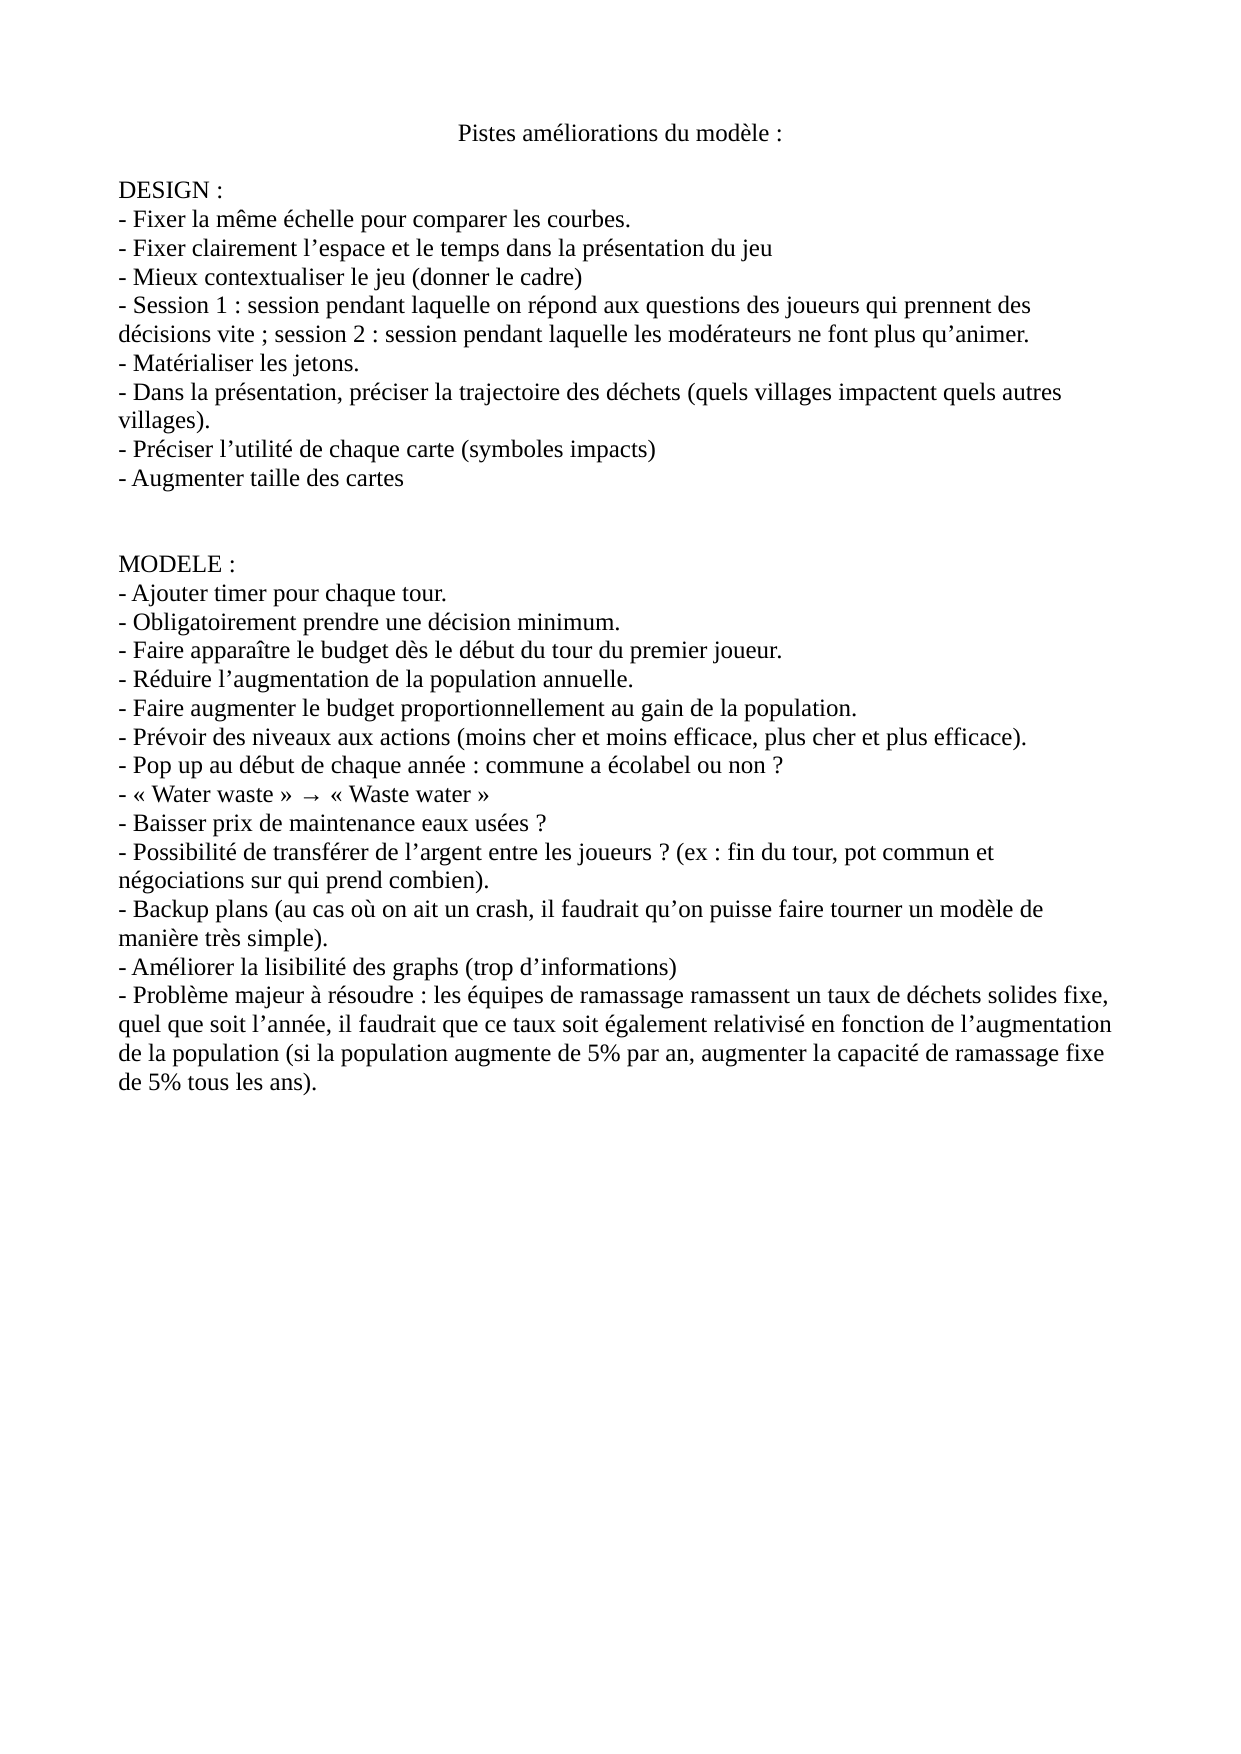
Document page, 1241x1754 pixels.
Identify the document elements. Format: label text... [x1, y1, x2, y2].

text - Faire apparaître le budget dès le début du tour du premier joueur. [118, 636, 1122, 664]
text - Backup plans (au cas où on ait un crash, il faudrait qu’on puisse faire tourner un modèle de manière très simple). [118, 894, 1122, 952]
text DESIGN : [118, 176, 1122, 204]
text - Fixer la même échelle pour comparer les courbes. [118, 204, 1122, 233]
text - Ajouter timer pour chaque tour. [118, 578, 1122, 607]
text - Possibilité de transférer de l’argent entre les joueurs ? (ex : fin du tour, pot commun et négociations sur qui prend combien). [118, 837, 1122, 894]
text - Préciser l’utilité de chaque carte (symboles impacts) [118, 434, 1122, 463]
text - Prévoir des niveaux aux actions (moins cher et moins efficace, plus cher et plus efficace). [118, 722, 1122, 751]
text - Problème majeur à résoudre : les équipes de ramassage ramassent un taux de déchets solides fixe, quel que soit l’année, il faudrait que ce taux soit également relativisé en fonction de l’augmentation de la population (si la population augmente de 5% par an, augmenter la capacité de ramassage fixe de 5% tous les ans). [118, 981, 1122, 1096]
text - Fixer clairement l’espace et le temps dans la présentation du jeu [118, 233, 1122, 262]
text MODELE : [118, 549, 1122, 578]
text - Obligatoirement prendre une décision minimum. [118, 607, 1122, 636]
text - Améliorer la lisibilité des graphs (trop d’informations) [118, 952, 1122, 981]
text - Matérialiser les jetons. [118, 348, 1122, 377]
text - Pop up au début de chaque année : commune a écolabel ou non ? [118, 751, 1122, 779]
text - Dans la présentation, préciser la trajectoire des déchets (quels villages impactent quels autres villages). [118, 377, 1122, 434]
text - Faire augmenter le budget proportionnellement au gain de la population. [118, 693, 1122, 722]
text - « Water waste » → « Waste water » [118, 779, 1122, 808]
text - Mieux contextualiser le jeu (donner le cadre) [118, 262, 1122, 291]
text - Réduire l’augmentation de la population annuelle. [118, 664, 1122, 693]
text - Session 1 : session pendant laquelle on répond aux questions des joueurs qui prennent des décisions vite ; session 2 : session pendant laquelle les modérateurs ne font plus qu’animer. [118, 291, 1122, 348]
text - Baisser prix de maintenance eaux usées ? [118, 808, 1122, 837]
text Pistes améliorations du modèle : [118, 118, 1122, 147]
text - Augmenter taille des cartes [118, 463, 1122, 492]
